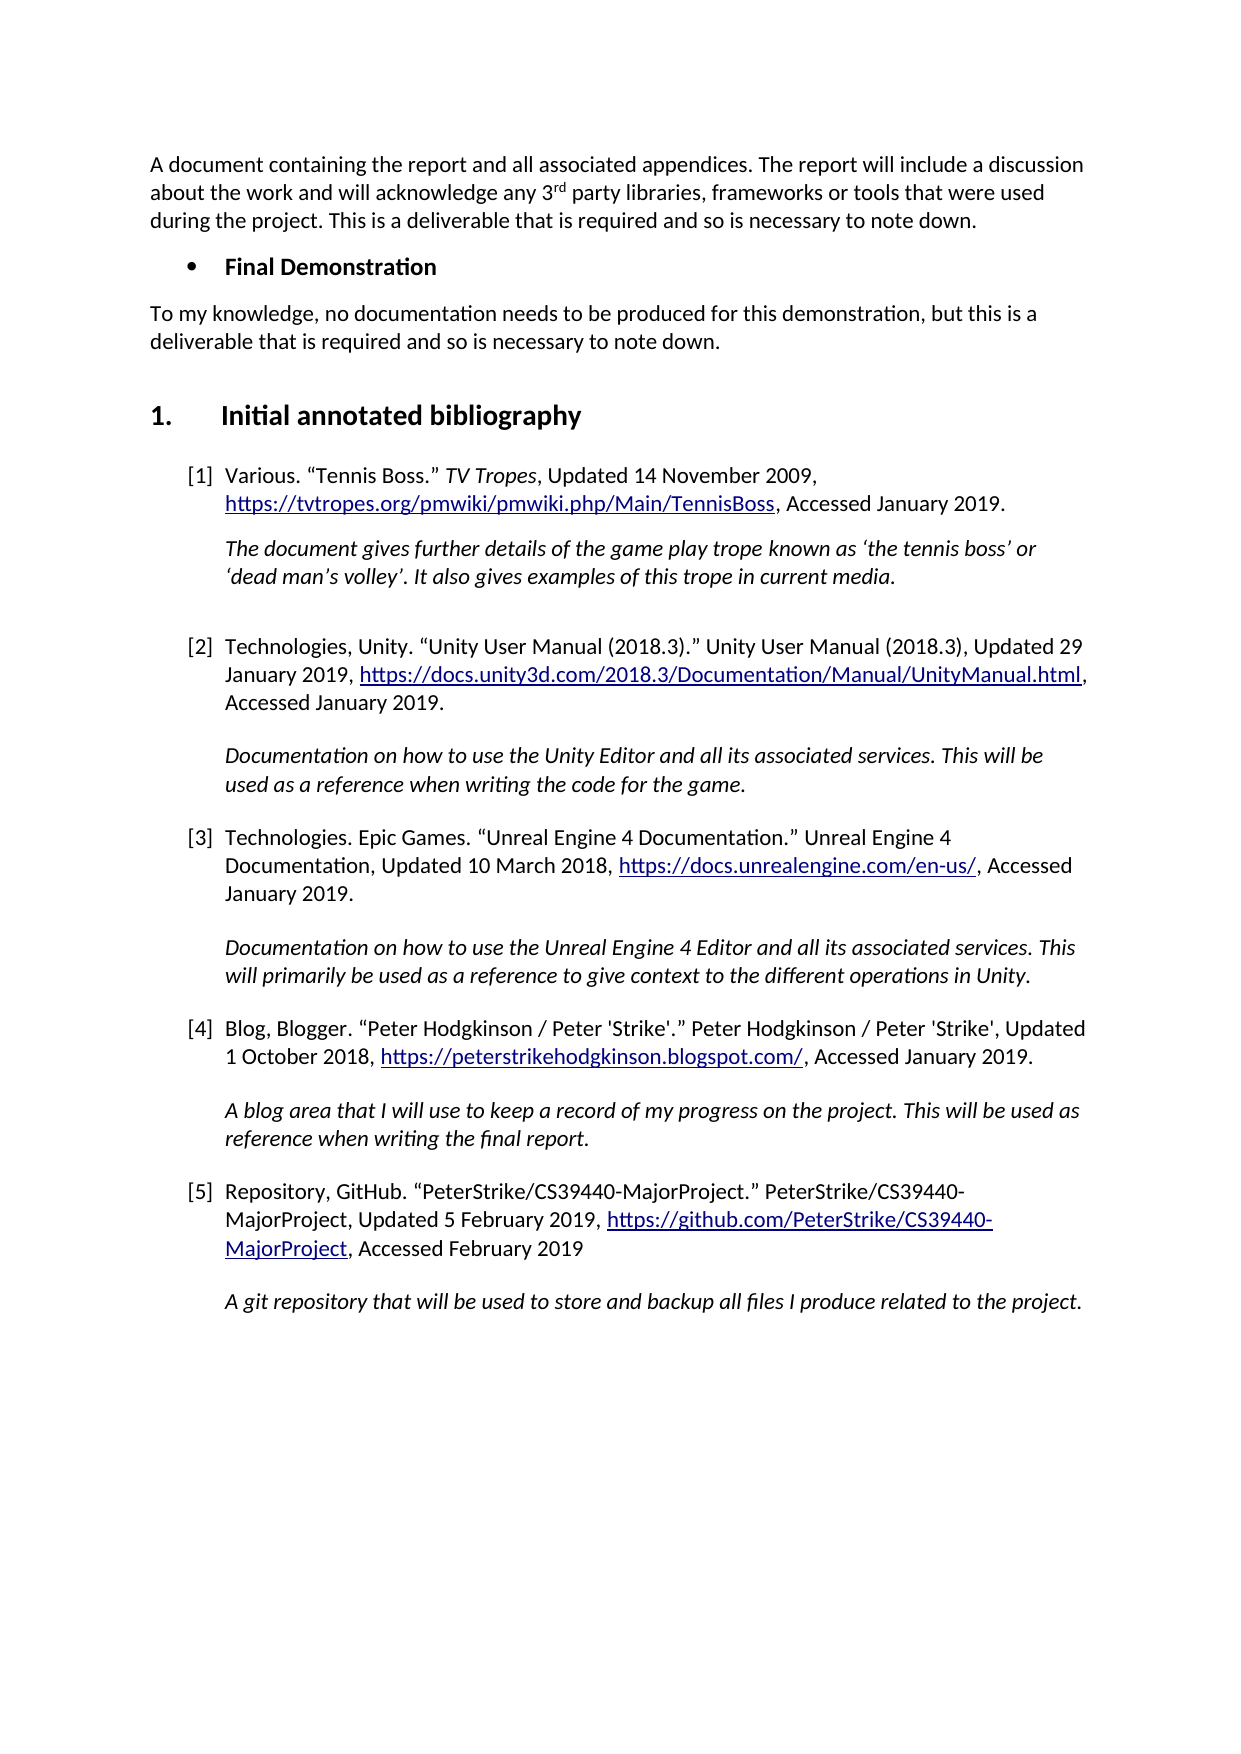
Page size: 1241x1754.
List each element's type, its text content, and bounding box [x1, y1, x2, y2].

list Repository, GitHub. “PeterStrike/CS39440-MajorProject.” PeterStrike/CS39440-MajorProject, Updated 5 February 2019, https://github.com/PeterStrike/CS39440-MajorProject, Accessed February 2019 [187, 1177, 1090, 1262]
list A git repository that will be used to store and backup all files I produce related to the project. [225, 1287, 1090, 1315]
text To my knowledge, no documentation needs to be produced for this demonstration, but this is a deliverable that is required and so is necessary to note down. [150, 299, 1090, 355]
list Documentation on how to use the Unity Editor and all its associated services. This will be used as a reference when writing the code for the game. [225, 742, 1090, 798]
list A blog area that I will use to keep a record of my progress on the project. This will be used as reference when writing the final report. [225, 1096, 1090, 1152]
list Technologies. Epic Games. “Unreal Engine 4 Documentation.” Unreal Engine 4 Documentation, Updated 10 March 2018, https://docs.unrealengine.com/en-us/, Accessed January 2019. [187, 823, 1090, 908]
list Blog, Blogger. “Peter Hodgkinson / Peter 'Strike'.” Peter Hodgkinson / Peter 'Strike', Updated 1 October 2018, https://peterstrikehodgkinson.blogspot.com/, Accessed January 2019. [187, 1014, 1090, 1071]
list Documentation on how to use the Unreal Engine 4 Editor and all its associated services. This will primarily be used as a reference to give context to the different operations in Unity. [225, 933, 1090, 989]
subtitle Initial annotated bibliography [150, 397, 1090, 432]
list The document gives further details of the game play trope known as ‘the tennis boss’ or ‘dead man’s volley’. It also gives examples of this trope in current media. [225, 534, 1090, 590]
list Various. “Tennis Boss.” TV Tropes, Updated 14 November 2009, https://tvtropes.org/pmwiki/pmwiki.php/Main/TennisBoss, Accessed January 2019. [187, 461, 1090, 517]
list Final Demonstration [187, 251, 1090, 282]
list Technologies, Unity. “Unity User Manual (2018.3).” Unity User Manual (2018.3), Updated 29 January 2019, https://docs.unity3d.com/2018.3/Documentation/Manual/UnityManual.html, Accessed January 2019. [187, 632, 1090, 716]
text A document containing the report and all associated appendices. The report will include a discussion about the work and will acknowledge any 3rd party libraries, frameworks or tools that were used during the project. This is a deliverable that is required and so is necessary to note down. [150, 150, 1090, 234]
